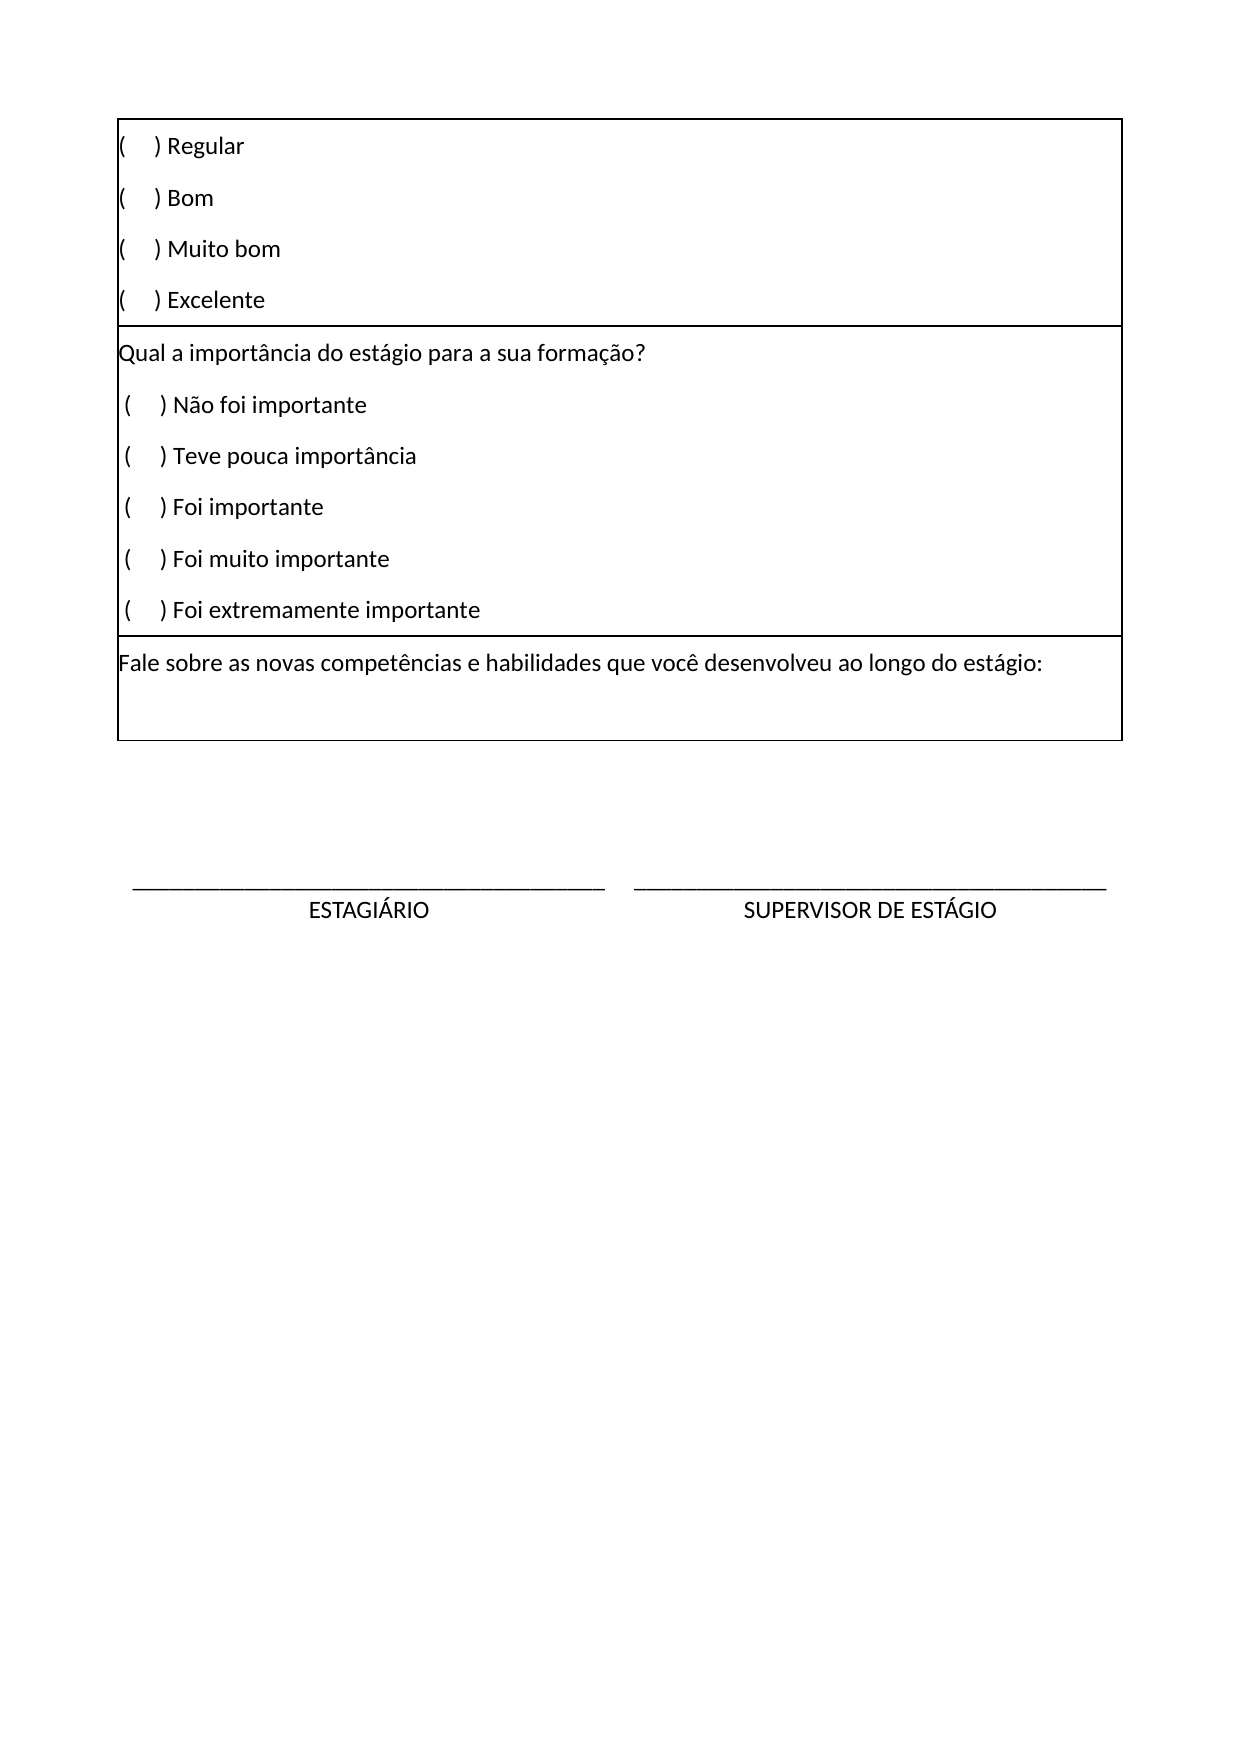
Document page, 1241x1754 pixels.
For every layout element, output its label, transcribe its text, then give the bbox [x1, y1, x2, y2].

table_header ______________________________________ ESTAGIÁRIO [118, 864, 619, 924]
table_cell ( ) Regular ( ) Bom ( ) Muito bom ( ) Excelente [119, 120, 1121, 325]
table_header ______________________________________ SUPERVISOR DE ESTÁGIO [620, 864, 1121, 924]
table_cell Qual a importância do estágio para a sua formação? ( ) Não foi importante ( ) Teve pouca importância ( ) Foi importante ( ) Foi muito importante ( ) Foi extremamente importante [119, 327, 1121, 635]
table_cell Fale sobre as novas competências e habilidades que você desenvolveu ao longo do estágio: [119, 637, 1121, 740]
